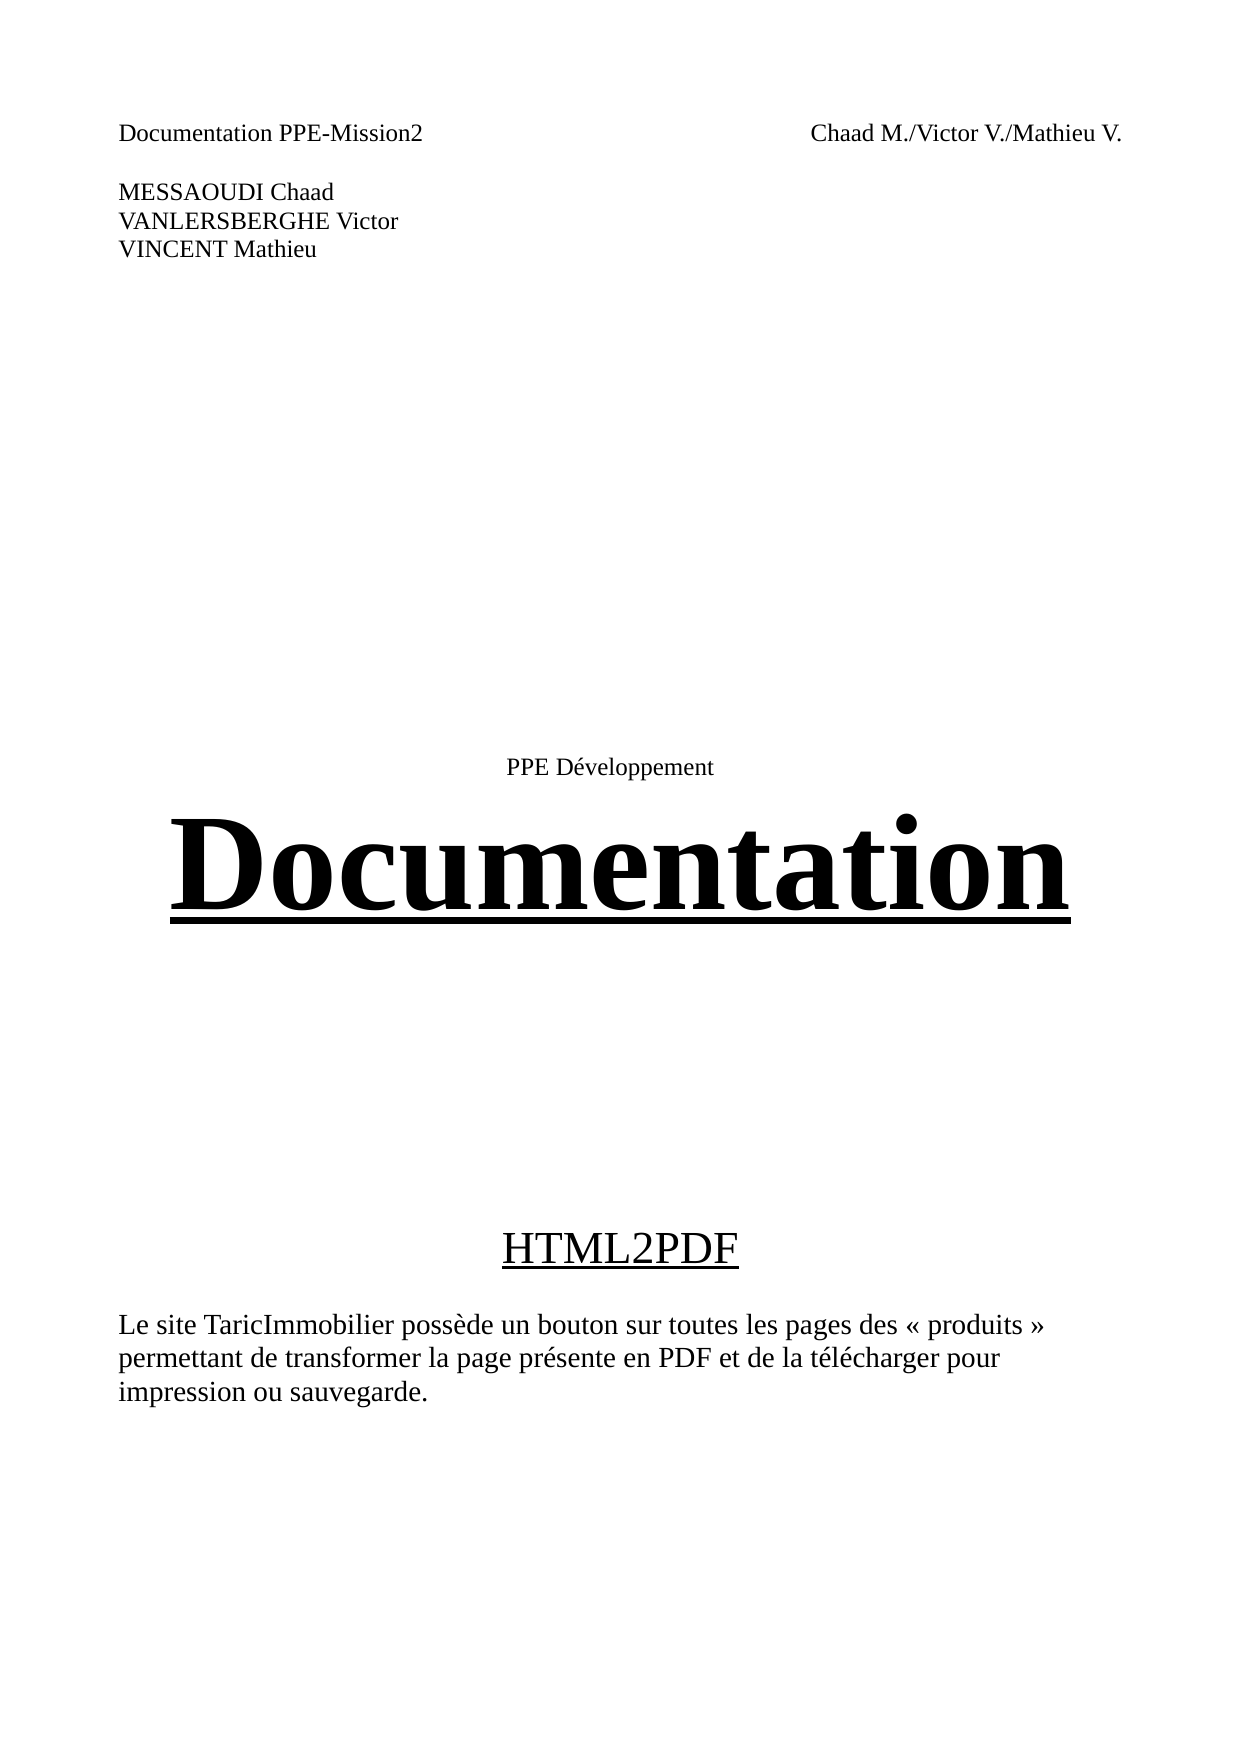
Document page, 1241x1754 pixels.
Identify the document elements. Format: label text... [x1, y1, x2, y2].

text Documentation [118, 781, 1122, 939]
text MESSAOUDI Chaad [118, 177, 1122, 206]
text Le site TaricImmobilier possède un bouton sur toutes les pages des « produits » permettant de transformer la page présente en PDF et de la télécharger pour impression ou sauvegarde. [118, 1307, 1122, 1408]
text VANLERSBERGHE Victor [118, 206, 1122, 234]
text HTML2PDF [118, 1221, 1122, 1273]
text VINCENT Mathieu PPE Développement [118, 234, 1122, 781]
